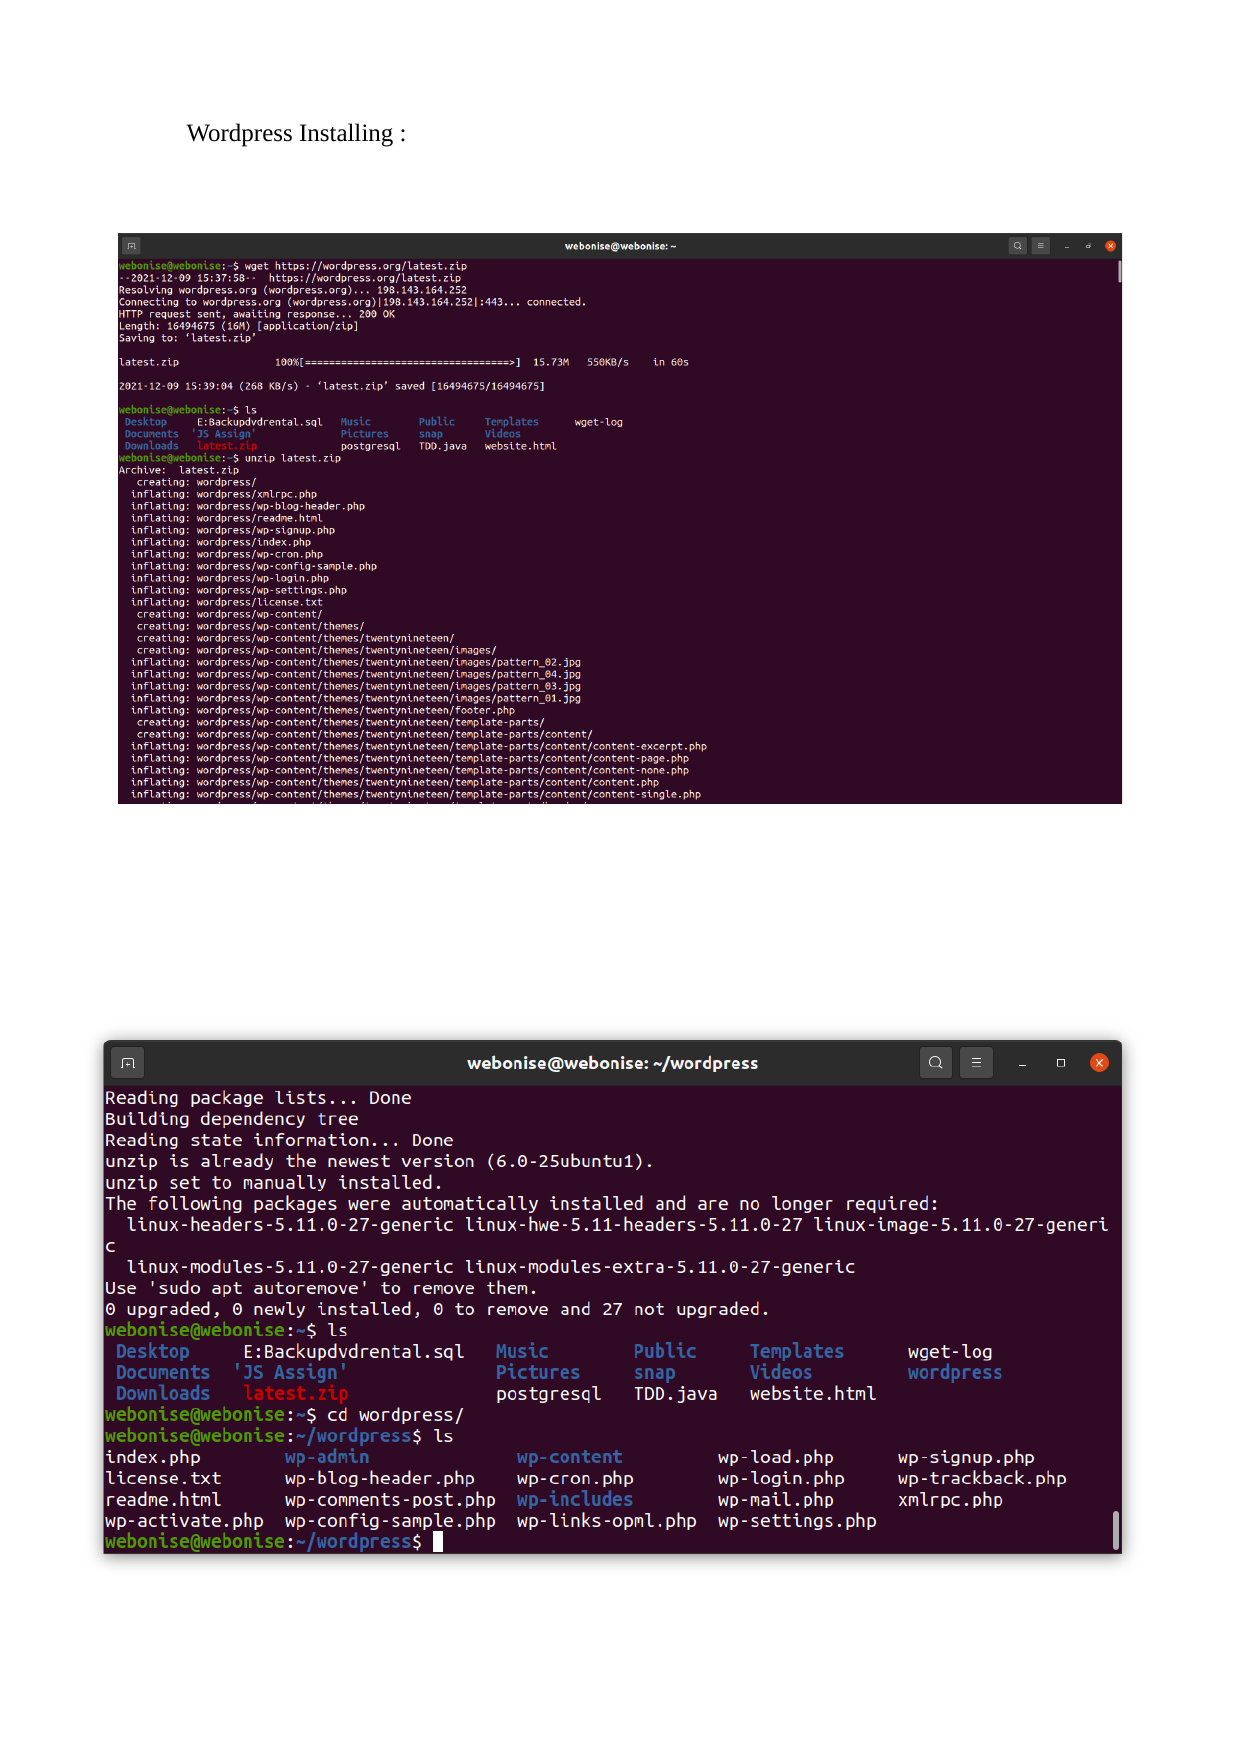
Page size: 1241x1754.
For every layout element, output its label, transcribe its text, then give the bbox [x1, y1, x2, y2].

picture [118, 233, 1123, 804]
picture [79, 1018, 1146, 1580]
text Wordpress Installing : [118, 118, 1122, 147]
